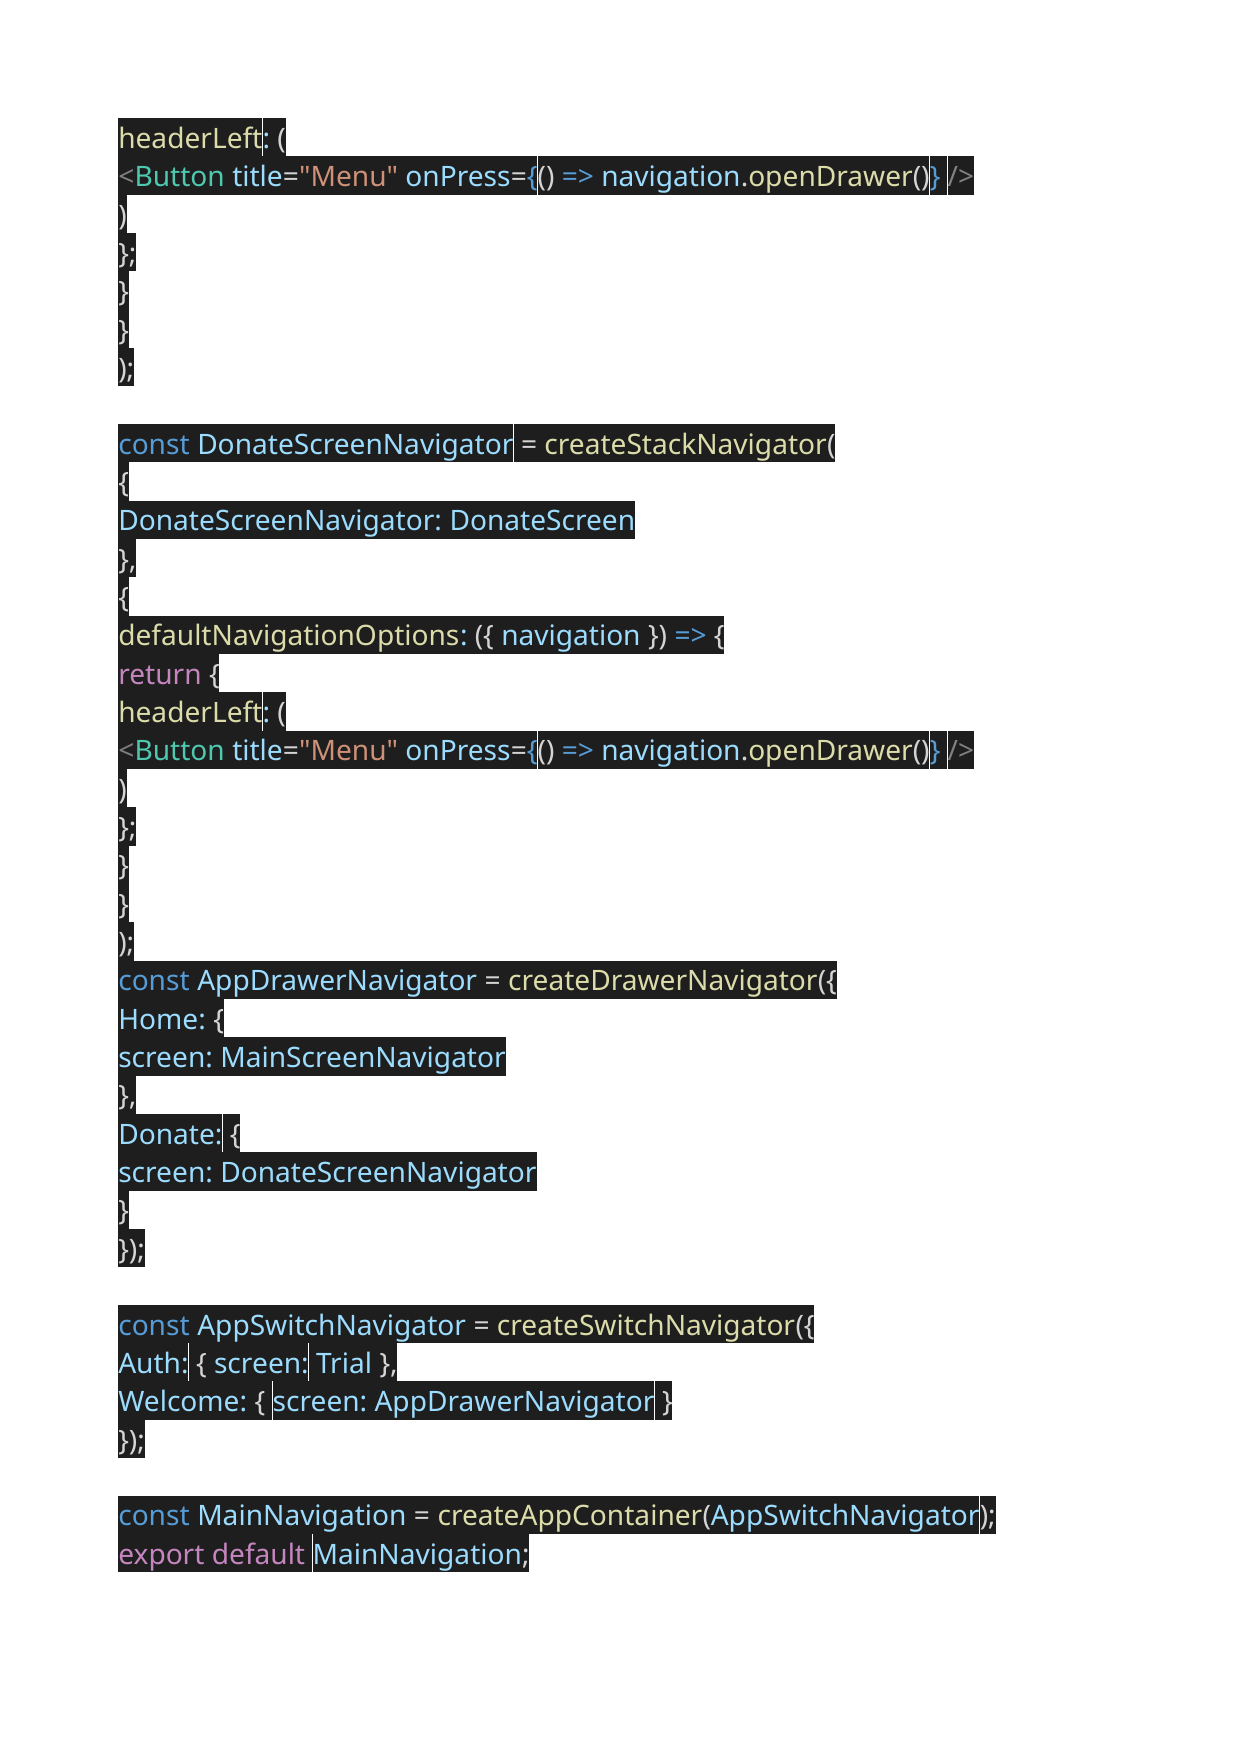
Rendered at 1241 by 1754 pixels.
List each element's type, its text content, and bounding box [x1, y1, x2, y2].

text } [118, 846, 1122, 884]
text } [118, 884, 1122, 922]
text return { [118, 654, 1122, 692]
text export default MainNavigation; [118, 1534, 1122, 1572]
text <Button title="Menu" onPress={() => navigation.openDrawer()} /> [118, 731, 1122, 769]
text } [118, 271, 1122, 310]
text Welcome: { screen: AppDrawerNavigator } [118, 1381, 1122, 1420]
text defaultNavigationOptions: ({ navigation }) => { [118, 616, 1122, 654]
text headerLeft: ( [118, 118, 1122, 156]
text Donate: { [118, 1114, 1122, 1152]
text }, [118, 539, 1122, 577]
text ) [118, 195, 1122, 233]
text }); [118, 1229, 1122, 1267]
text screen: MainScreenNavigator [118, 1037, 1122, 1076]
text const AppSwitchNavigator = createSwitchNavigator({ [118, 1305, 1122, 1343]
text } [118, 1191, 1122, 1229]
text { [118, 577, 1122, 616]
text }); [118, 1420, 1122, 1458]
text Auth: { screen: Trial }, [118, 1343, 1122, 1381]
text ); [118, 348, 1122, 386]
text }; [118, 807, 1122, 846]
text }, [118, 1076, 1122, 1114]
text ); [118, 922, 1122, 961]
text } [118, 310, 1122, 348]
text DonateScreenNavigator: DonateScreen [118, 501, 1122, 539]
text screen: DonateScreenNavigator [118, 1152, 1122, 1191]
text const DonateScreenNavigator = createStackNavigator( [118, 424, 1122, 462]
text <Button title="Menu" onPress={() => navigation.openDrawer()} /> [118, 156, 1122, 195]
text { [118, 462, 1122, 501]
text const MainNavigation = createAppContainer(AppSwitchNavigator); [118, 1496, 1122, 1534]
text Home: { [118, 999, 1122, 1037]
text }; [118, 233, 1122, 271]
text headerLeft: ( [118, 692, 1122, 731]
text ) [118, 769, 1122, 807]
text const AppDrawerNavigator = createDrawerNavigator({ [118, 961, 1122, 999]
